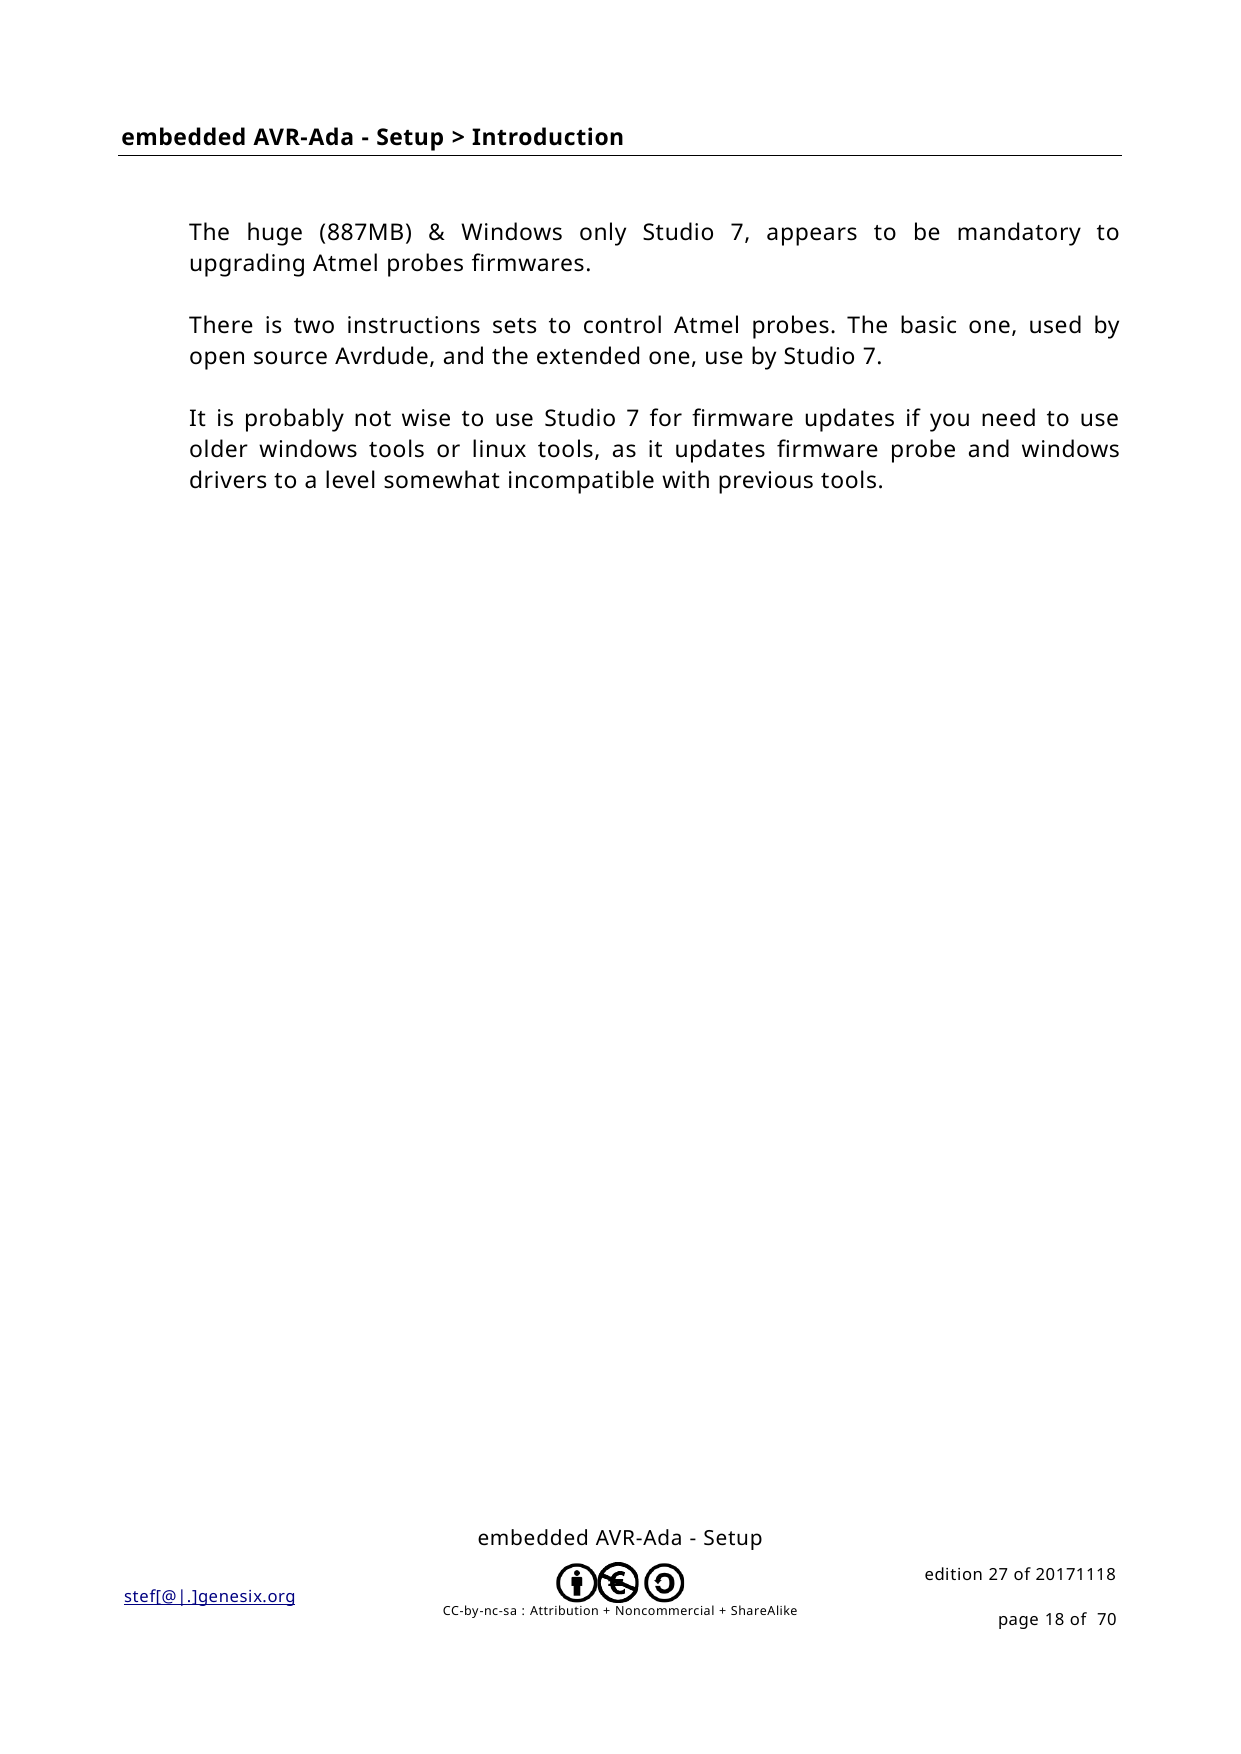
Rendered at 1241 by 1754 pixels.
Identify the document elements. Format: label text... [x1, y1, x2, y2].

text The huge (887MB) & Windows only Studio 7, appears to be mandatory to upgrading Atmel probes firmwares. [189, 216, 1122, 278]
text It is probably not wise to use Studio 7 for firmware updates if you need to use older windows tools or linux tools, as it updates firmware probe and windows drivers to a level somewhat incompatible with previous tools. [189, 402, 1122, 495]
picture [643, 1562, 685, 1603]
picture [555, 1562, 639, 1603]
text There is two instructions sets to control Atmel probes. The basic one, used by open source Avrdude, and the extended one, use by Studio 7. [189, 309, 1122, 371]
